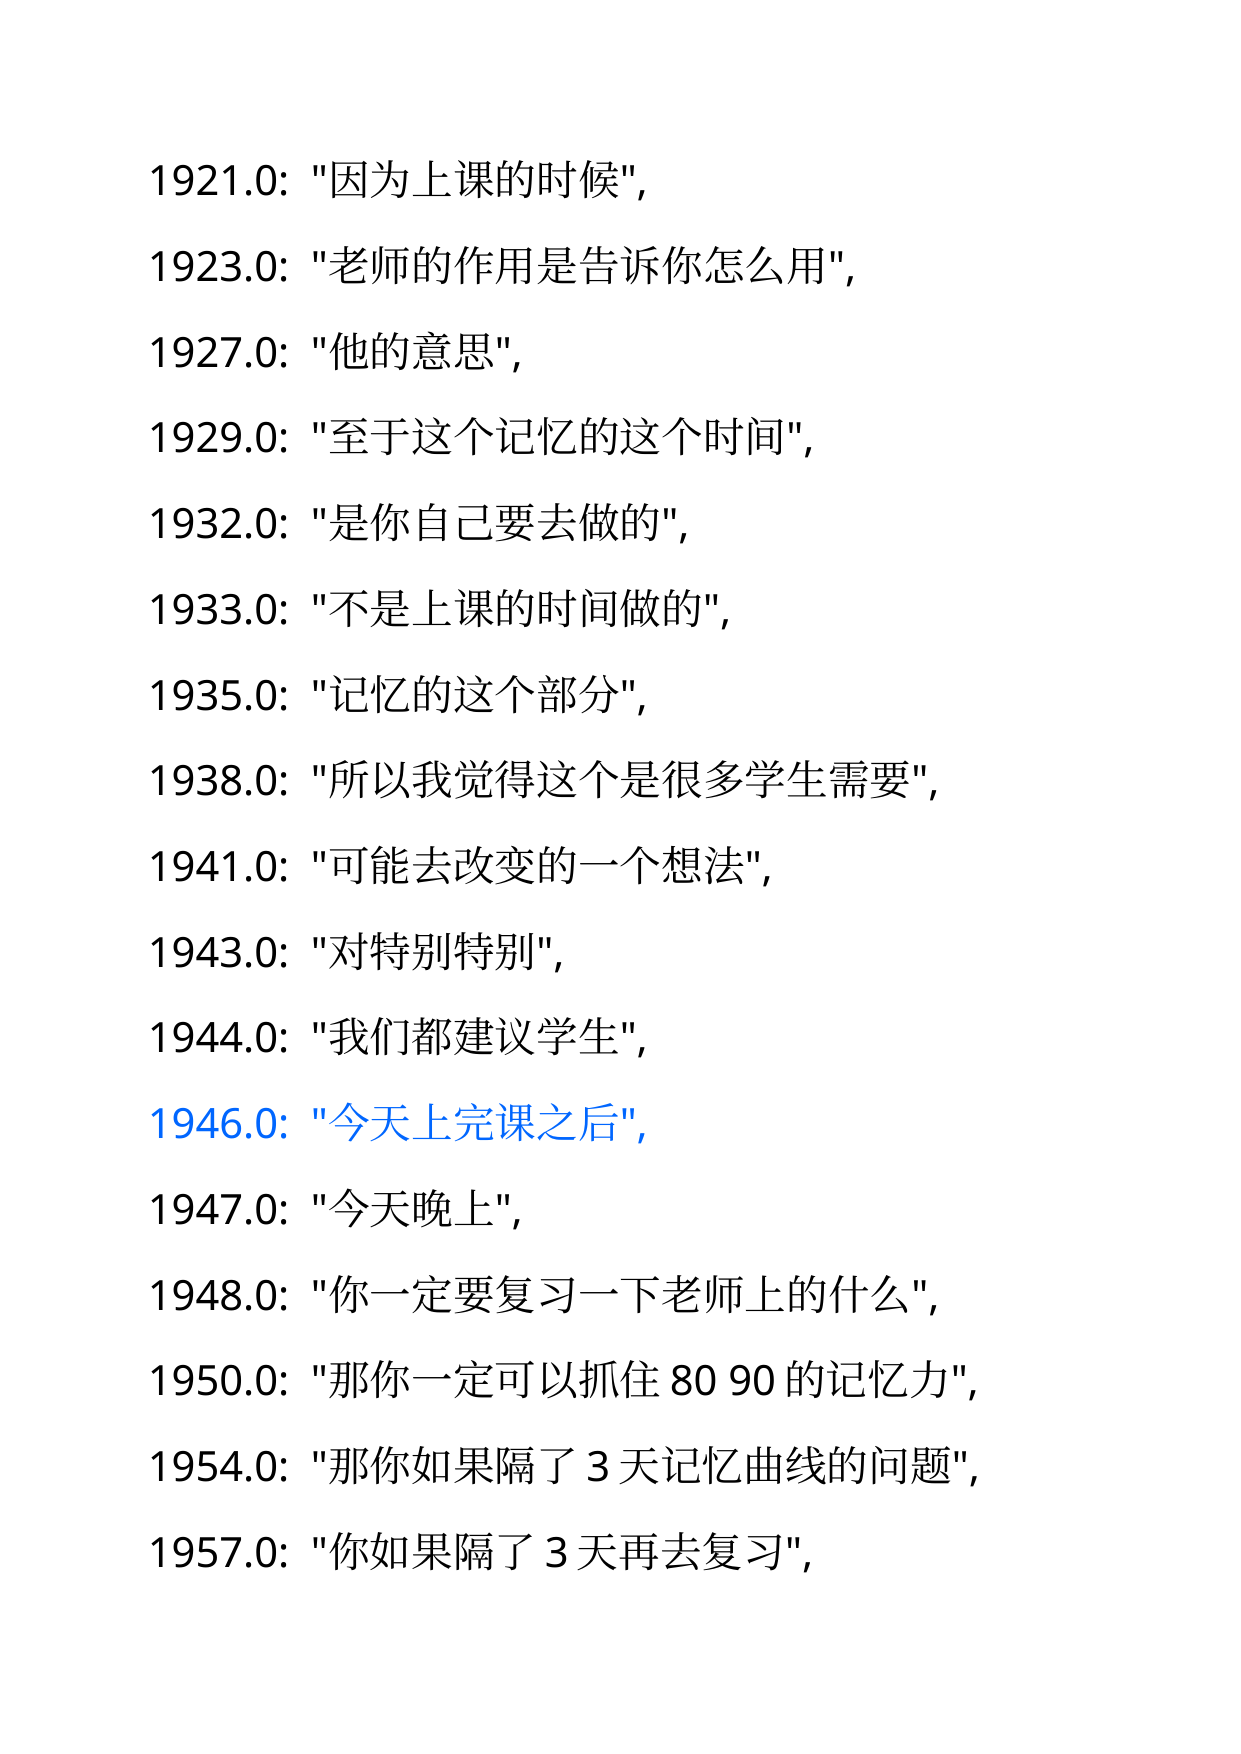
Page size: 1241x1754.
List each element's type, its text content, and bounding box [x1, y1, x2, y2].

text 1954.0: "那你如果隔了3天记忆曲线的问题", [148, 1433, 1093, 1494]
text 1948.0: "你一定要复习一下老师上的什么", [148, 1262, 1093, 1322]
text 1921.0: "因为上课的时候", [148, 148, 1093, 208]
text 1947.0: "今天晚上", [148, 1176, 1093, 1236]
text 1944.0: "我们都建议学生", [148, 1005, 1093, 1065]
text 1943.0: "对特别特别", [148, 919, 1093, 979]
text 1923.0: "老师的作用是告诉你怎么用", [148, 233, 1093, 293]
text 1932.0: "是你自己要去做的", [148, 491, 1093, 551]
text 1946.0: "今天上完课之后", [148, 1091, 1093, 1151]
text 1929.0: "至于这个记忆的这个时间", [148, 405, 1093, 465]
text 1941.0: "可能去改变的一个想法", [148, 833, 1093, 893]
text 1957.0: "你如果隔了3天再去复习", [148, 1519, 1093, 1579]
text 1927.0: "他的意思", [148, 319, 1093, 379]
text 1935.0: "记忆的这个部分", [148, 662, 1093, 722]
text 1950.0: "那你一定可以抓住80 90的记忆力", [148, 1348, 1093, 1408]
text 1933.0: "不是上课的时间做的", [148, 576, 1093, 636]
text 1938.0: "所以我觉得这个是很多学生需要", [148, 748, 1093, 808]
